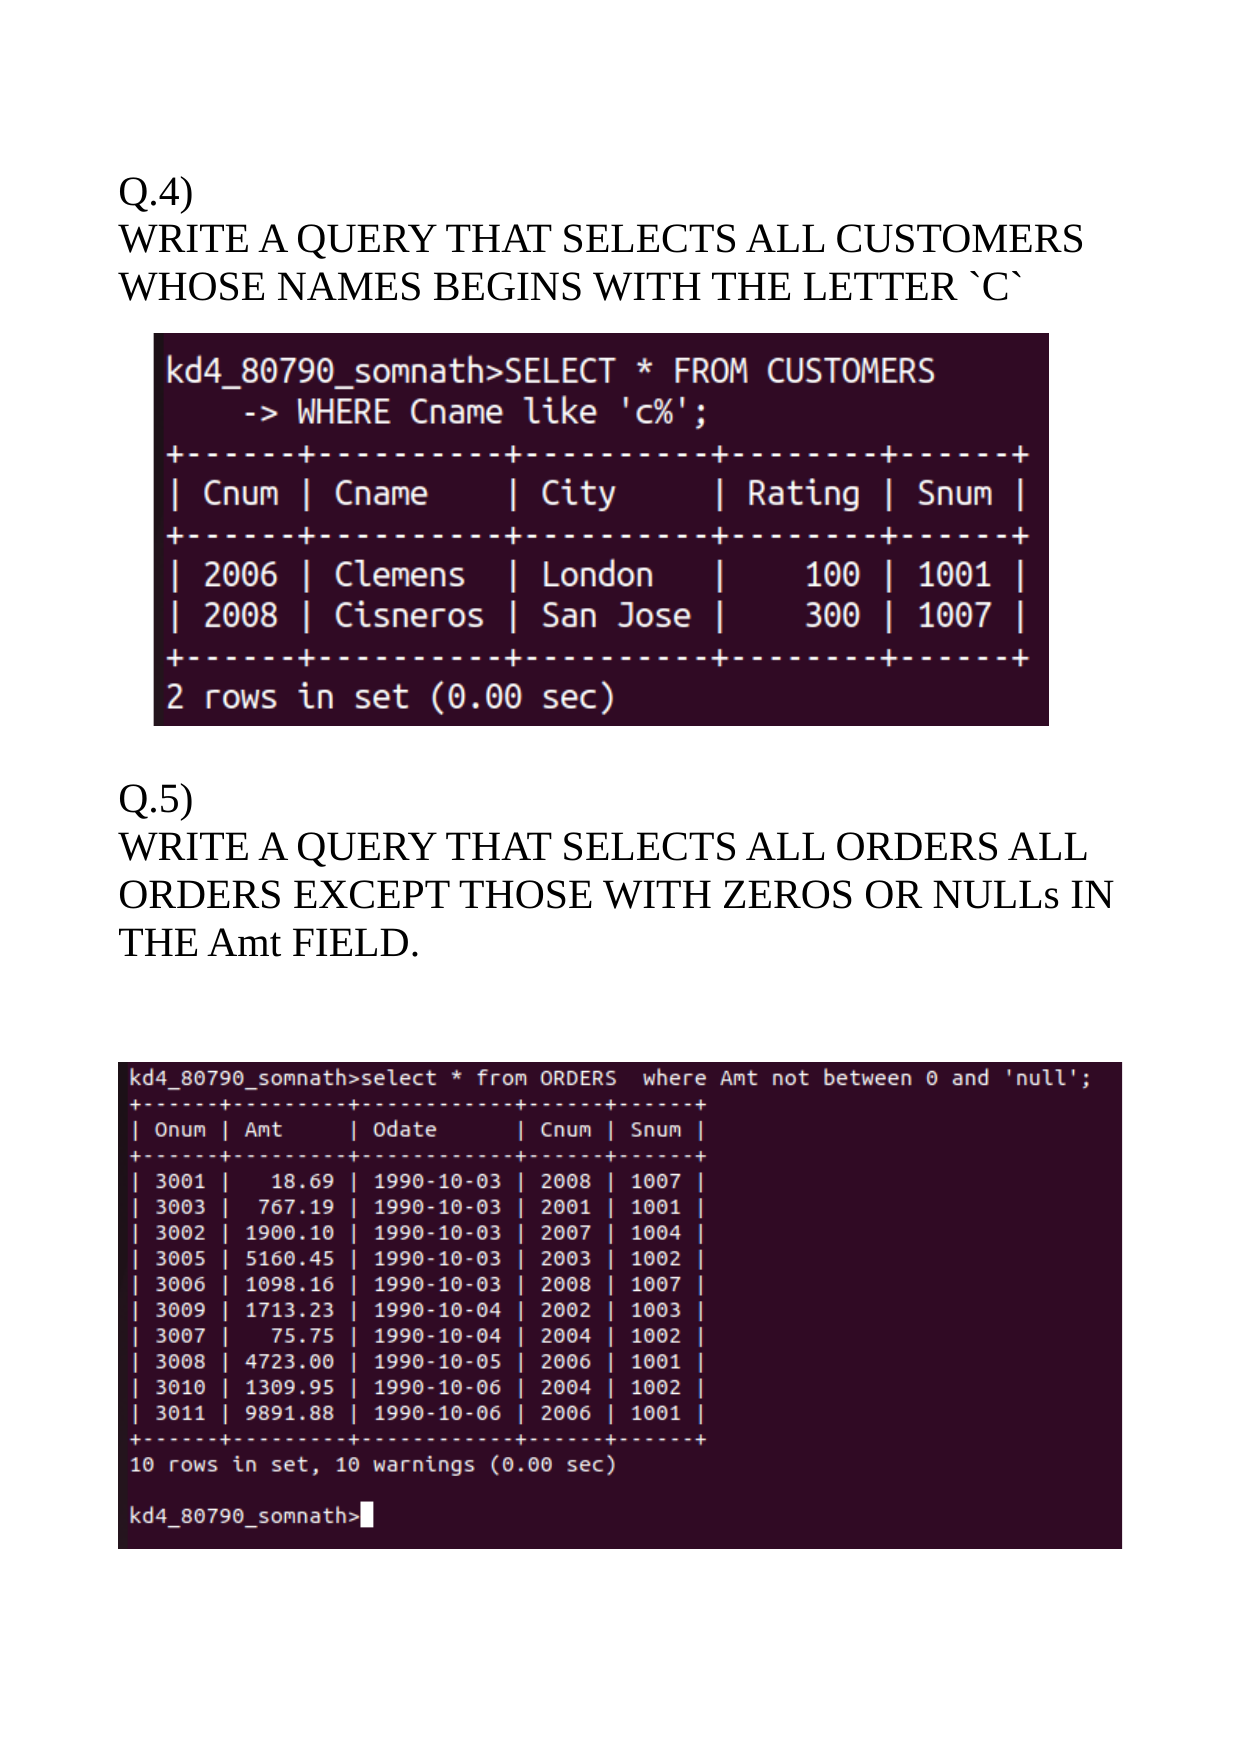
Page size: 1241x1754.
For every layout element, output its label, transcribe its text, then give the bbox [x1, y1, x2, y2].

text WRITE A QUERY THAT SELECTS ALL ORDERS ALL ORDERS EXCEPT THOSE WITH ZEROS OR NULLs IN THE Amt FIELD. [118, 821, 1122, 965]
picture [153, 333, 1049, 726]
picture [118, 1062, 1123, 1549]
text Q.4) [118, 166, 1122, 214]
text WRITE A QUERY THAT SELECTS ALL CUSTOMERS WHOSE NAMES BEGINS WITH THE LETTER `C` [118, 214, 1122, 310]
text Q.5) [118, 773, 1122, 821]
